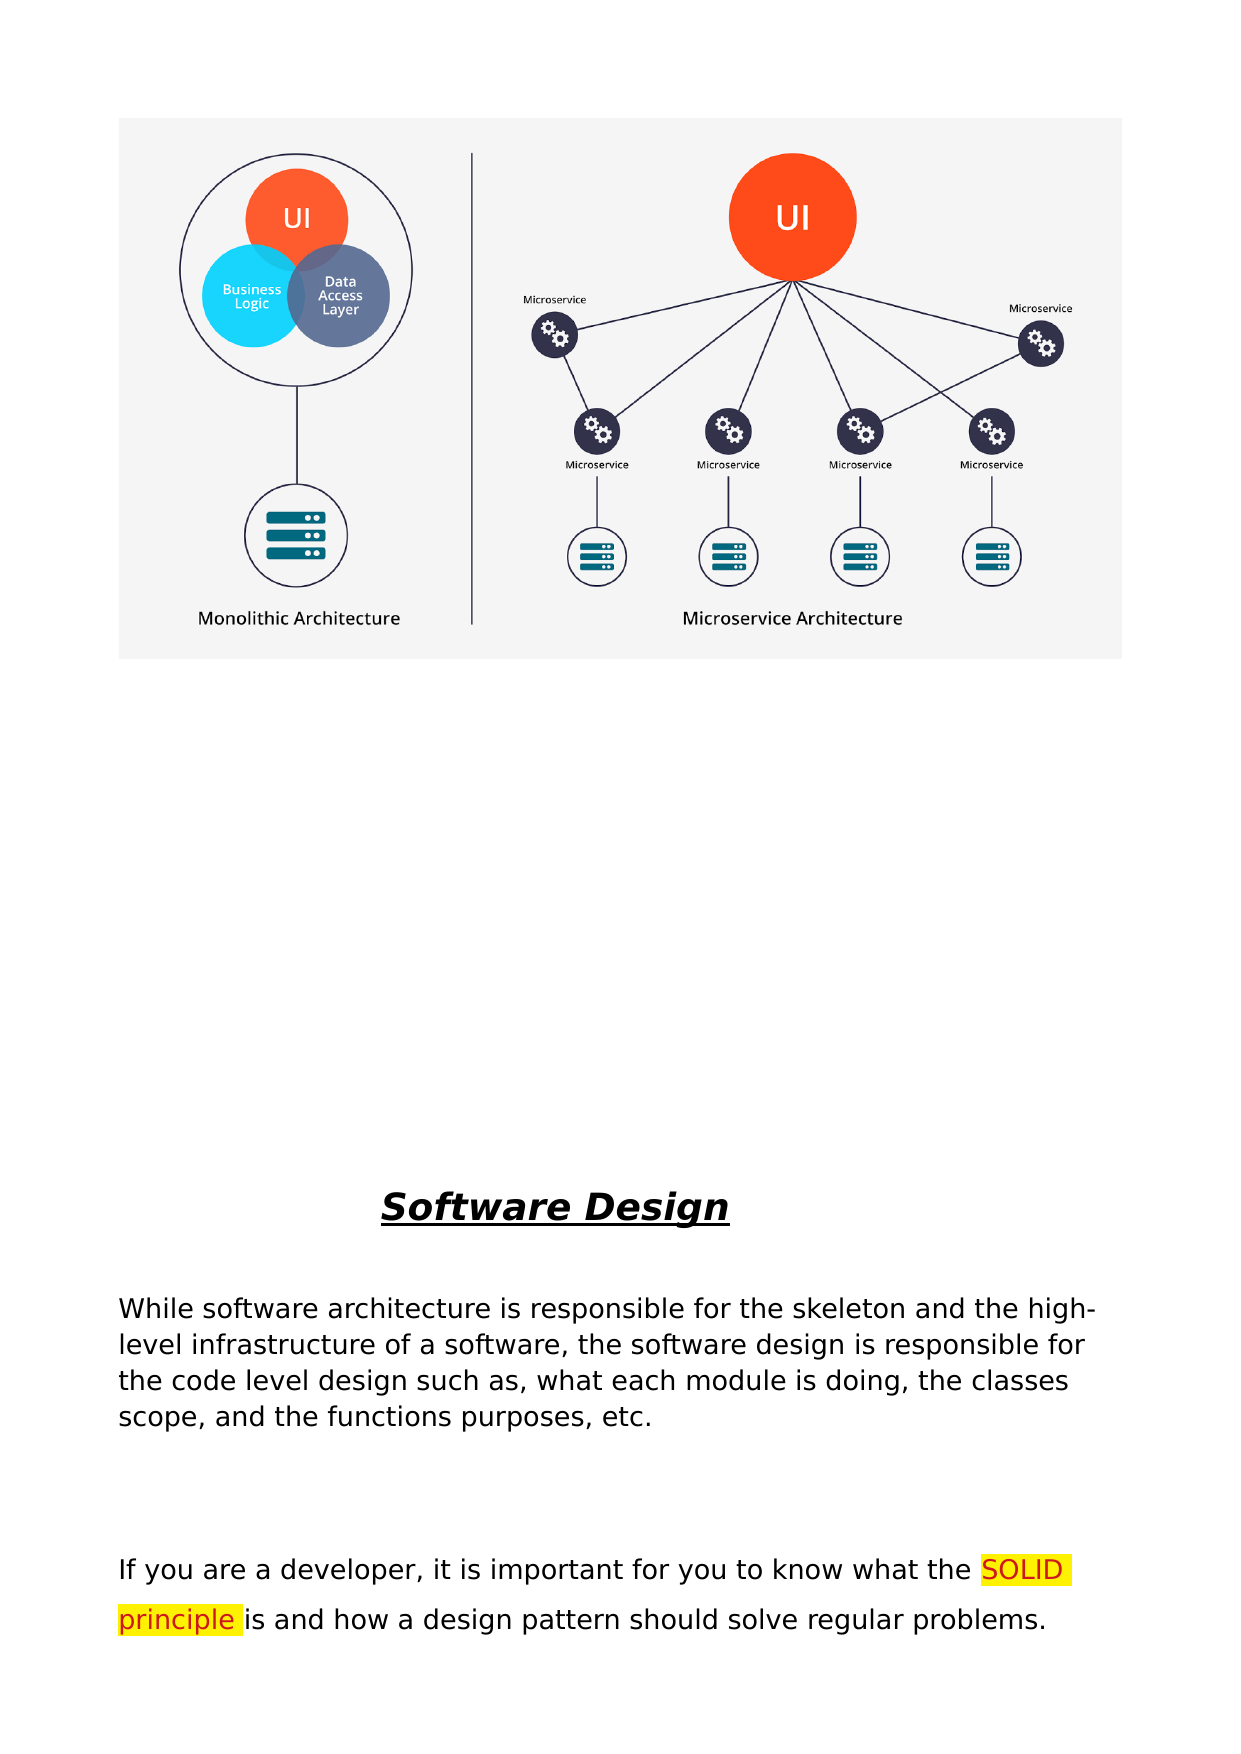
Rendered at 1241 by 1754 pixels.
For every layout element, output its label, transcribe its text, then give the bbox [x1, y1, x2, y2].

text While software architecture is responsible for the skeleton and the high-level infrastructure of a software, the software design is responsible for the code level design such as, what each module is doing, the classes scope, and the functions purposes, etc. [118, 1293, 1122, 1433]
subtitle Software Design [381, 1186, 1122, 1229]
picture [118, 118, 1123, 659]
text If you are a developer, it is important for you to know what the SOLID principle is and how a design pattern should solve regular problems. [118, 1554, 1122, 1636]
